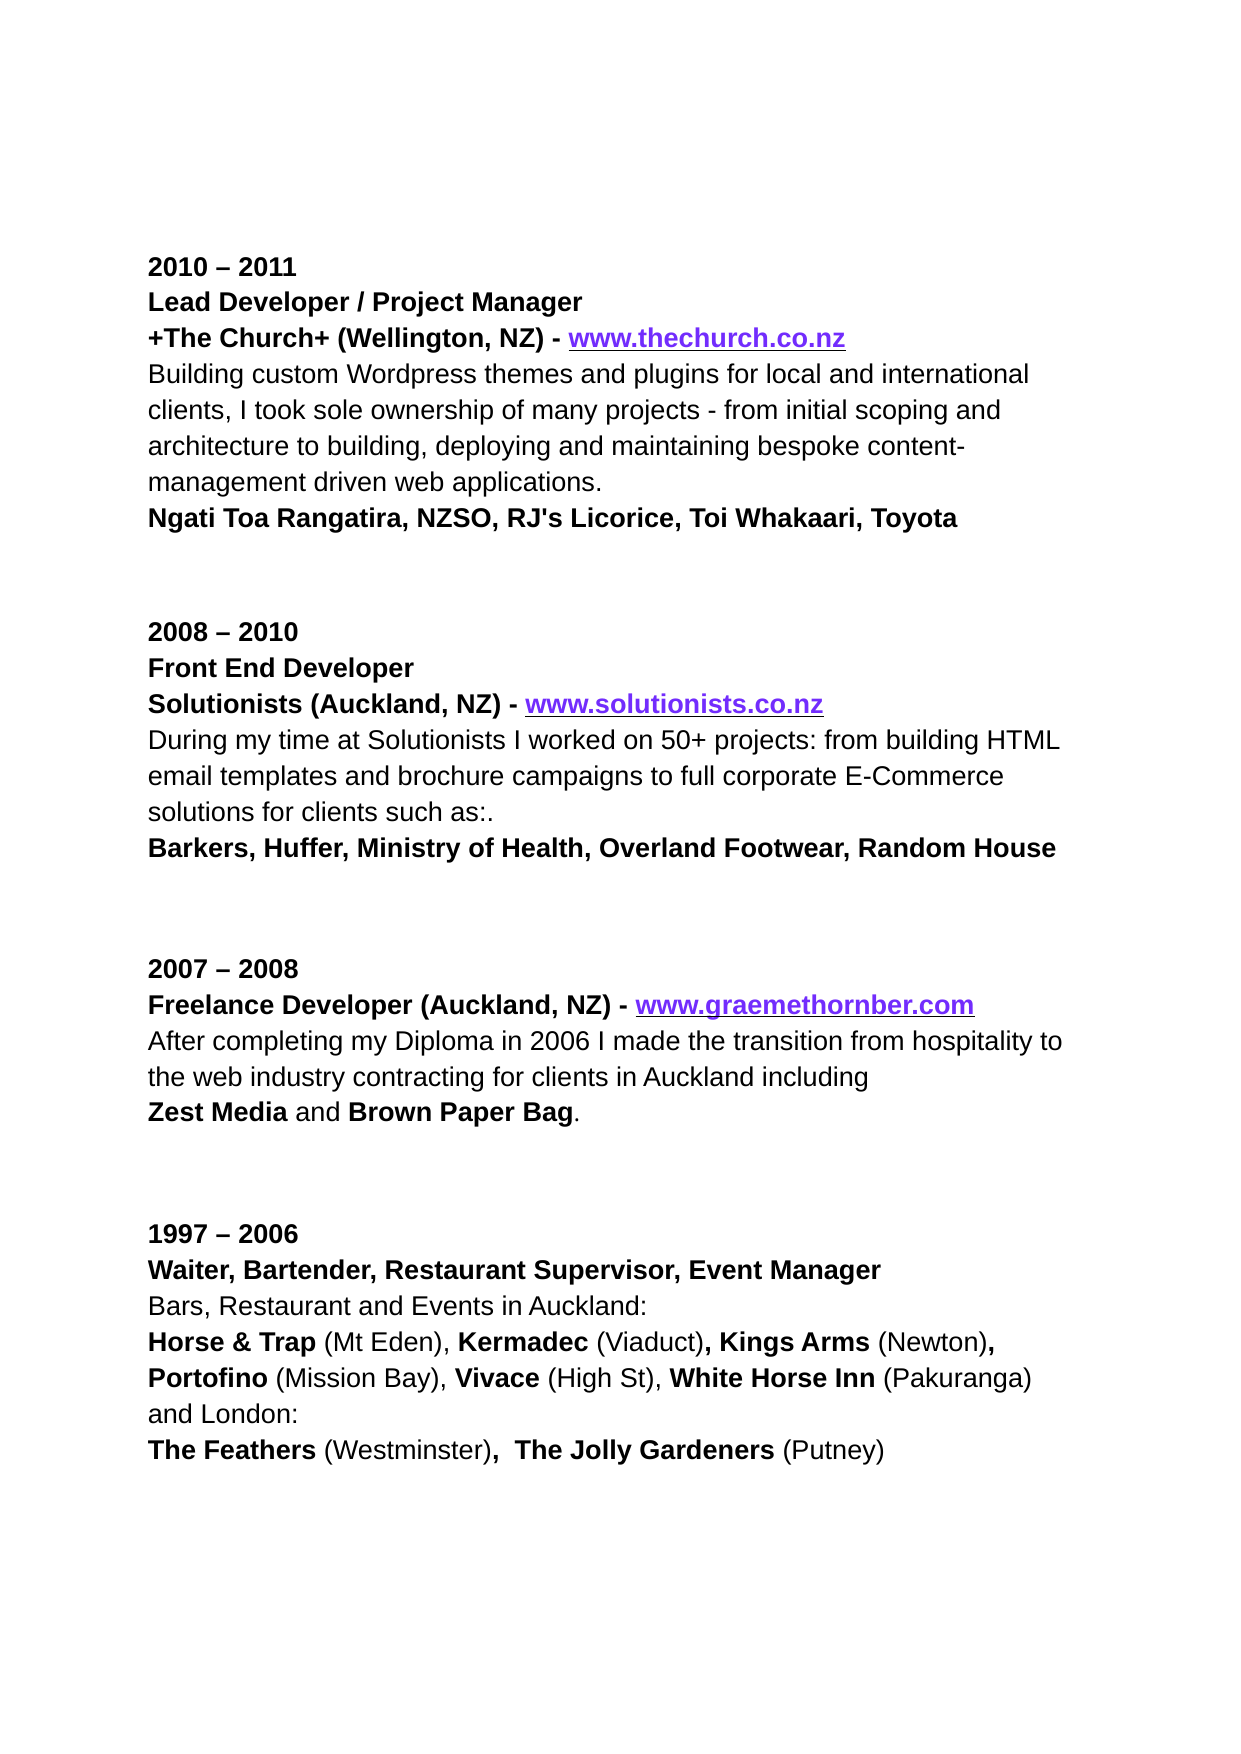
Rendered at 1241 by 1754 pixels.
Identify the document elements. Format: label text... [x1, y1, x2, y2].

text Front End Developer [148, 652, 1093, 683]
text Waiter, Bartender, Restaurant Supervisor, Event Manager [148, 1254, 1093, 1285]
text 2010 – 2011 [148, 251, 1093, 282]
text Lead Developer / Project Manager [148, 286, 1093, 318]
text Building custom Wordpress themes and plugins for local and international clients, I took sole ownership of many projects - from initial scoping and architecture to building, deploying and maintaining bespoke content-management driven web applications. [148, 358, 1093, 497]
text Freelance Developer (Auckland, NZ) - www.graemethornber.com [148, 989, 1093, 1020]
text and London: [148, 1398, 1093, 1429]
text +The Church+ (Wellington, NZ) - www.thechurch.co.nz [148, 322, 1093, 354]
text The Feathers (Westminster), The Jolly Gardeners (Putney) [148, 1434, 1093, 1465]
text After completing my Diploma in 2006 I made the transition from hospitality to the web industry contracting for clients in Auckland including [148, 1024, 1093, 1092]
text During my time at Solutionists I worked on 50+ projects: from building HTML email templates and brochure campaigns to full corporate E-Commerce solutions for clients such as:. [148, 724, 1093, 827]
text 1997 – 2006 [148, 1218, 1093, 1249]
text Solutionists (Auckland, NZ) - www.solutionists.co.nz [148, 688, 1093, 719]
text Ngati Toa Rangatira, NZSO, RJ's Licorice, Toi Whakaari, Toyota [148, 502, 1093, 533]
text Horse & Trap (Mt Eden), Kermadec (Viaduct), Kings Arms (Newton), Portofino (Mission Bay), Vivace (High St), White Horse Inn (Pakuranga) [148, 1326, 1093, 1393]
text 2007 – 2008 [148, 953, 1093, 984]
text Barkers, Huffer, Ministry of Health, Overland Footwear, Random House [148, 832, 1093, 863]
text Bars, Restaurant and Events in Auckland: [148, 1290, 1093, 1321]
text 2008 – 2010 [148, 616, 1093, 648]
text Zest Media and Brown Paper Bag. [148, 1096, 1093, 1129]
